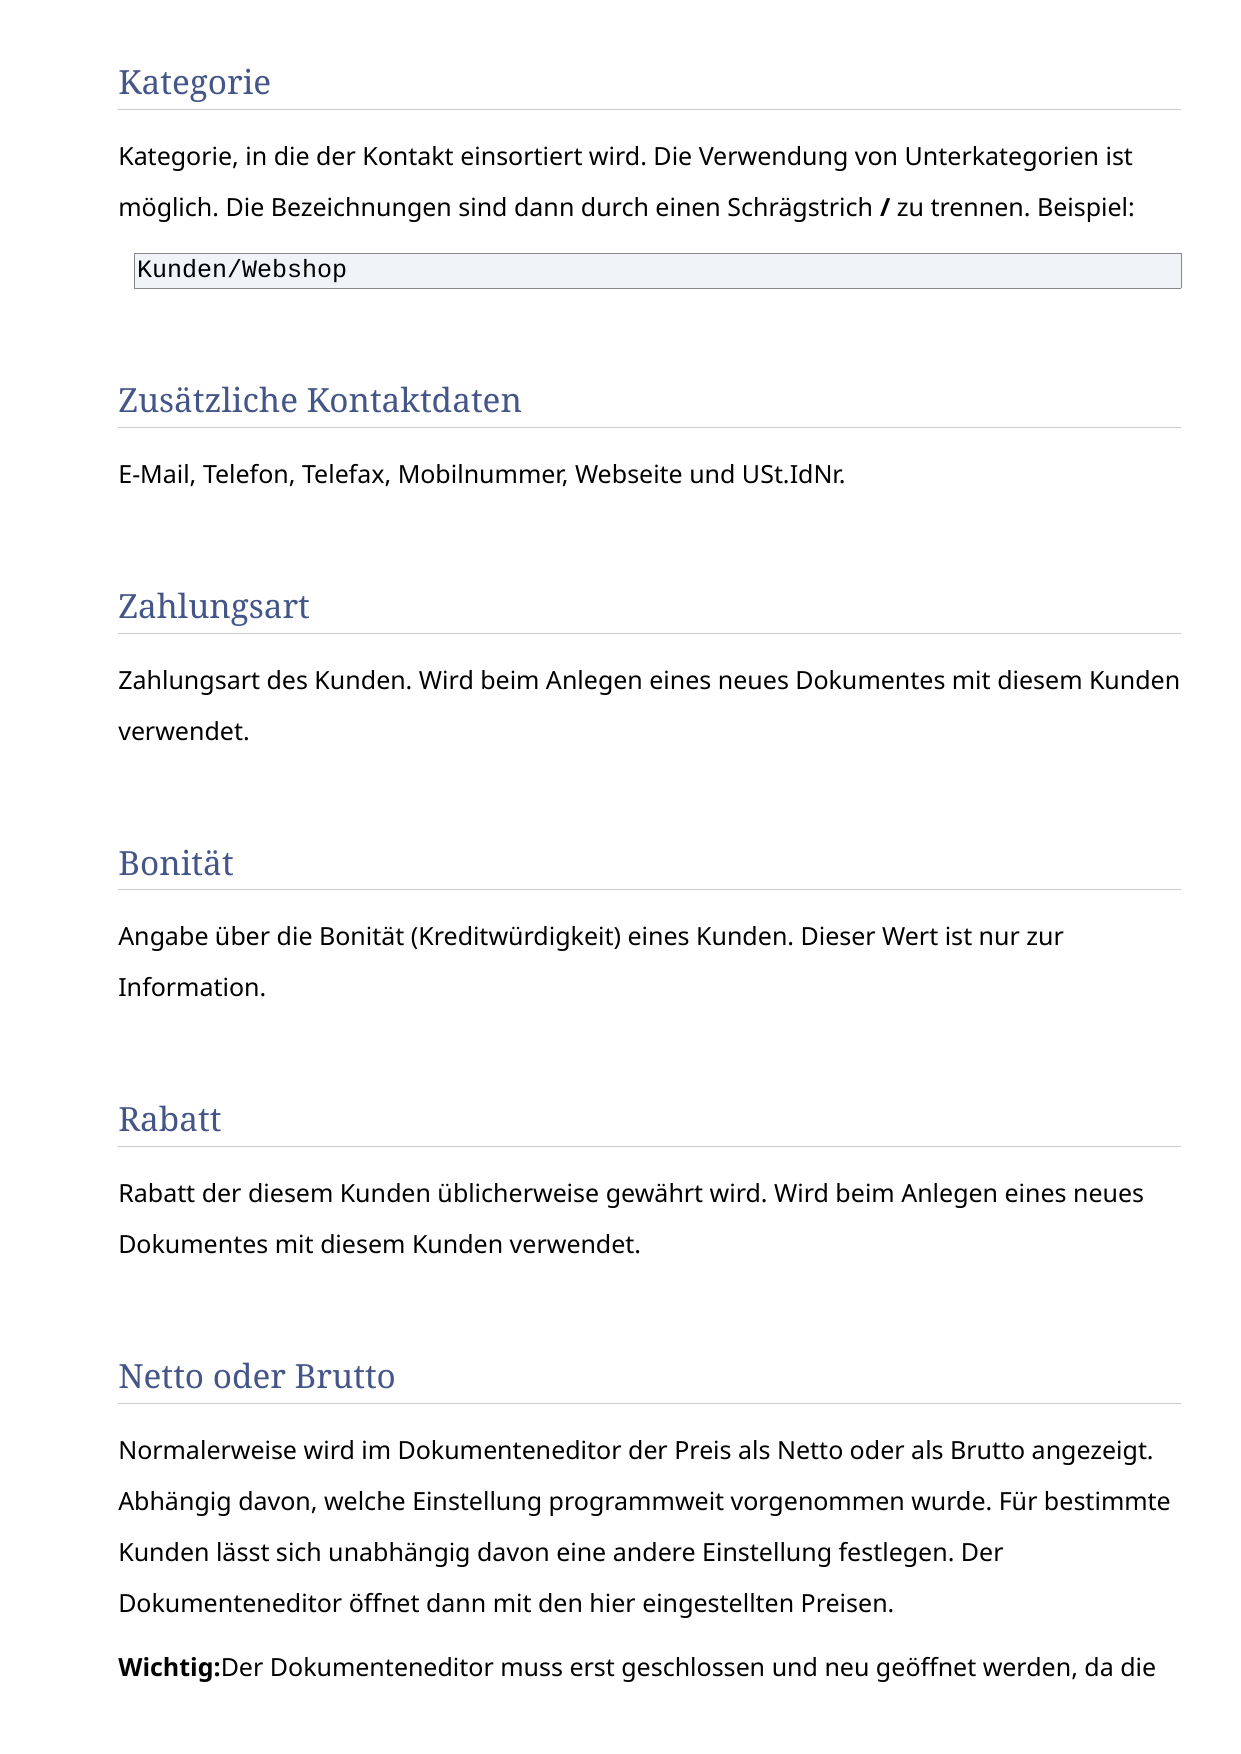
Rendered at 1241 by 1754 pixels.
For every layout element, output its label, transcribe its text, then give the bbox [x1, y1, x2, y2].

subtitle Bonität [118, 839, 1181, 889]
subtitle Zusätzliche Kontaktdaten [118, 377, 1181, 427]
text Wichtig:Der Dokumenteneditor muss erst geschlossen und neu geöffnet werden, da die [118, 1649, 1181, 1683]
text E-Mail, Telefon, Telefax, Mobilnummer, Webseite und USt.IdNr. [118, 457, 1181, 491]
subtitle Zahlungsart [118, 583, 1181, 633]
text Angabe über die Bonität (Kreditwürdigkeit) eines Kunden. Dieser Wert ist nur zur Information. [118, 919, 1181, 1004]
subtitle Rabatt [118, 1096, 1181, 1146]
text Zahlungsart des Kunden. Wird beim Anlegen eines neues Dokumentes mit diesem Kunden verwendet. [118, 662, 1181, 747]
text Kunden/Webshop [135, 254, 1181, 288]
text Kategorie, in die der Kontakt einsortiert wird. Die Verwendung von Unterkategorien ist möglich. Die Bezeichnungen sind dann durch einen Schrägstrich / zu trennen. Beispiel: [118, 139, 1181, 224]
subtitle Netto oder Brutto [118, 1353, 1181, 1403]
subtitle Kategorie [118, 59, 1181, 109]
text Normalerweise wird im Dokumenteneditor der Preis als Netto oder als Brutto angezeigt. Abhängig davon, welche Einstellung programmweit vorgenommen wurde. Für bestimmte Kunden lässt sich unabhängig davon eine andere Einstellung festlegen. Der Dokumenteneditor öffnet dann mit den hier eingestellten Preisen. [118, 1433, 1181, 1620]
text Rabatt der diesem Kunden üblicherweise gewährt wird. Wird beim Anlegen eines neues Dokumentes mit diesem Kunden verwendet. [118, 1176, 1181, 1261]
